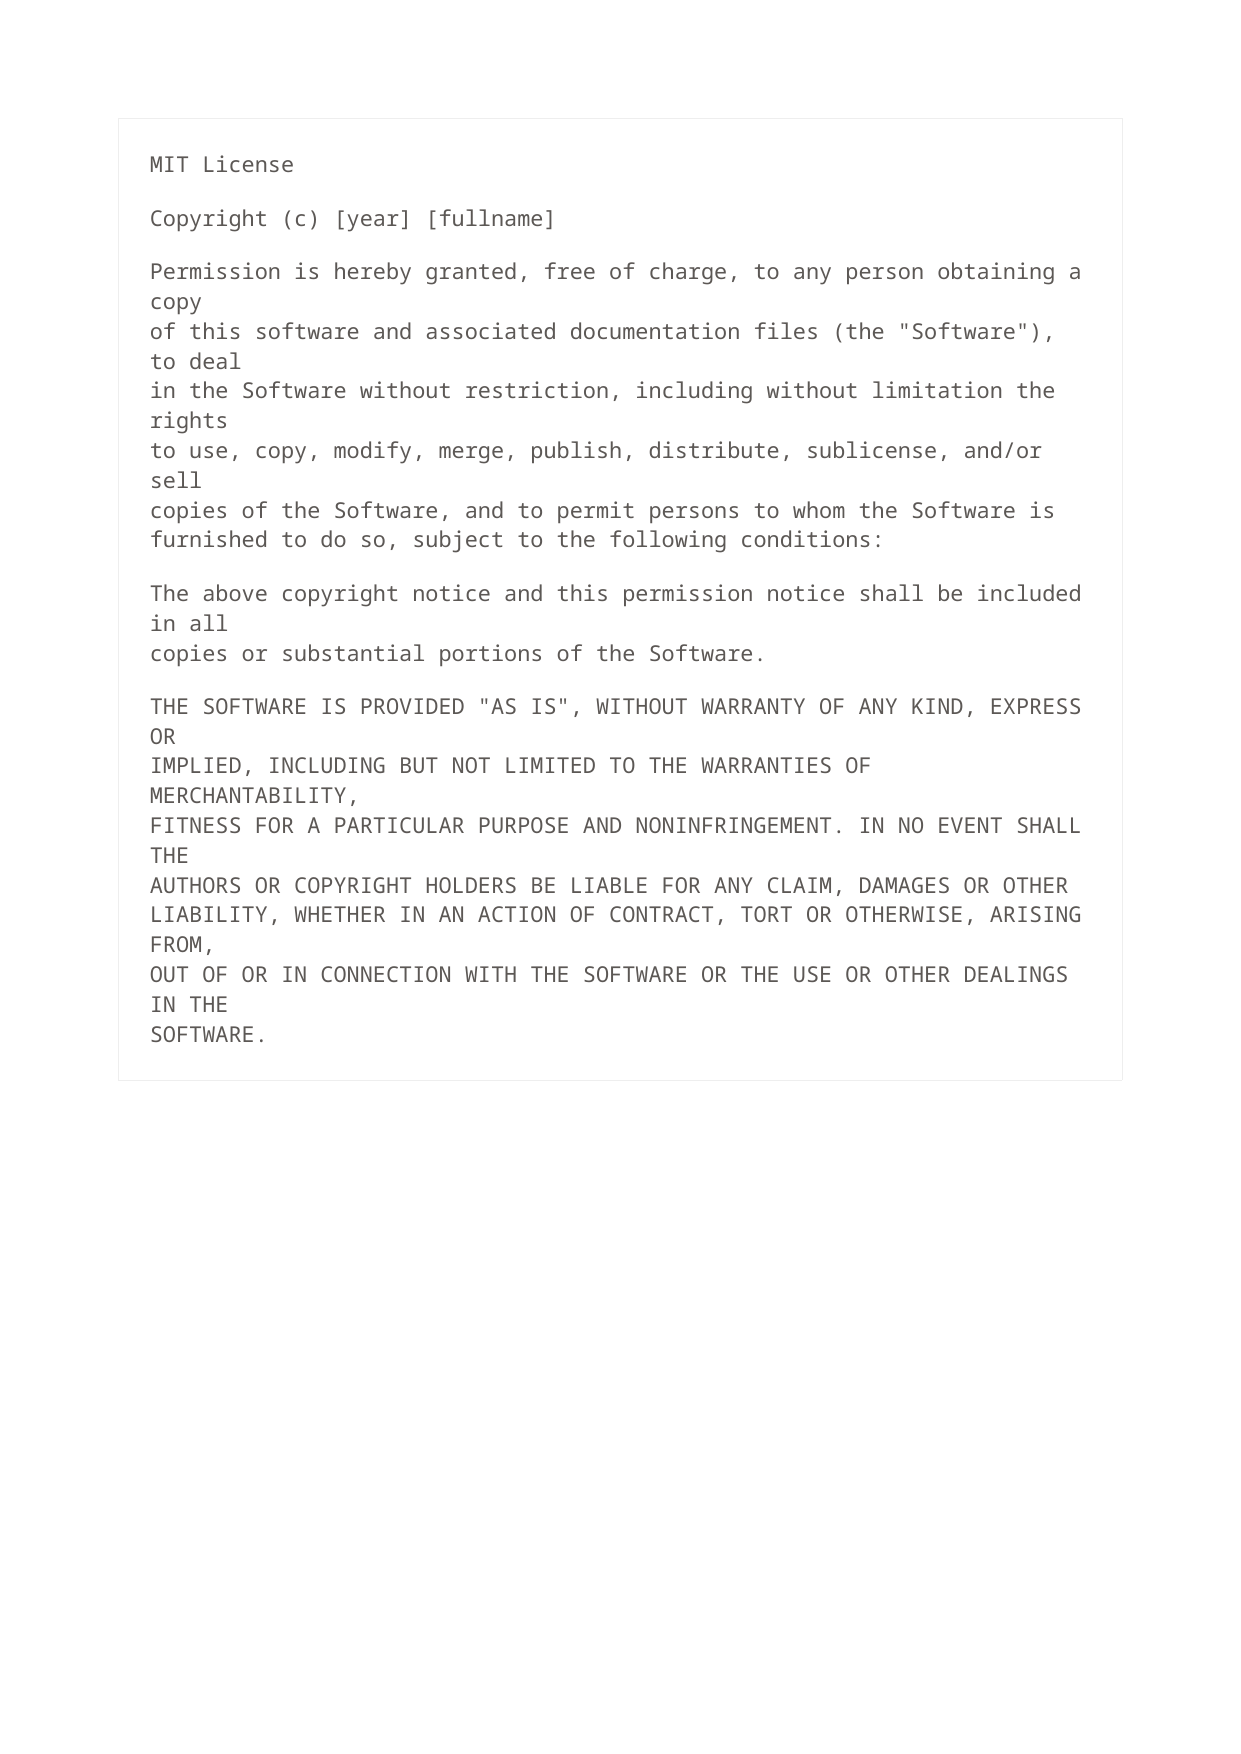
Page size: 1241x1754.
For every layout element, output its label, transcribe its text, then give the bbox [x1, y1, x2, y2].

text Permission is hereby granted, free of charge, to any person obtaining a copy [119, 225, 1122, 284]
text to use, copy, modify, merge, publish, distribute, sublicense, and/or sell [119, 404, 1122, 463]
text in the Software without restriction, including without limitation the rights [119, 344, 1122, 404]
text OUT OF OR IN CONNECTION WITH THE SOFTWARE OR THE USE OR OTHER DEALINGS IN THE [119, 928, 1122, 987]
text FITNESS FOR A PARTICULAR PURPOSE AND NONINFRINGEMENT. IN NO EVENT SHALL THE [119, 779, 1122, 838]
text Copyright (c) [year] [fullname] [119, 172, 1122, 201]
text IMPLIED, INCLUDING BUT NOT LIMITED TO THE WARRANTIES OF MERCHANTABILITY, [119, 719, 1122, 779]
text LIABILITY, WHETHER IN AN ACTION OF CONTRACT, TORT OR OTHERWISE, ARISING FROM, [119, 868, 1122, 928]
text of this software and associated documentation files (the "Software"), to deal [119, 284, 1122, 344]
text AUTHORS OR COPYRIGHT HOLDERS BE LIABLE FOR ANY CLAIM, DAMAGES OR OTHER [119, 838, 1122, 868]
text SOFTWARE. [119, 987, 1122, 1080]
text copies or substantial portions of the Software. [119, 606, 1122, 636]
text furnished to do so, subject to the following conditions: [119, 493, 1122, 523]
text The above copyright notice and this permission notice shall be included in all [119, 547, 1122, 606]
text MIT License [119, 119, 1122, 148]
text THE SOFTWARE IS PROVIDED "AS IS", WITHOUT WARRANTY OF ANY KIND, EXPRESS OR [119, 659, 1122, 719]
text copies of the Software, and to permit persons to whom the Software is [119, 463, 1122, 493]
